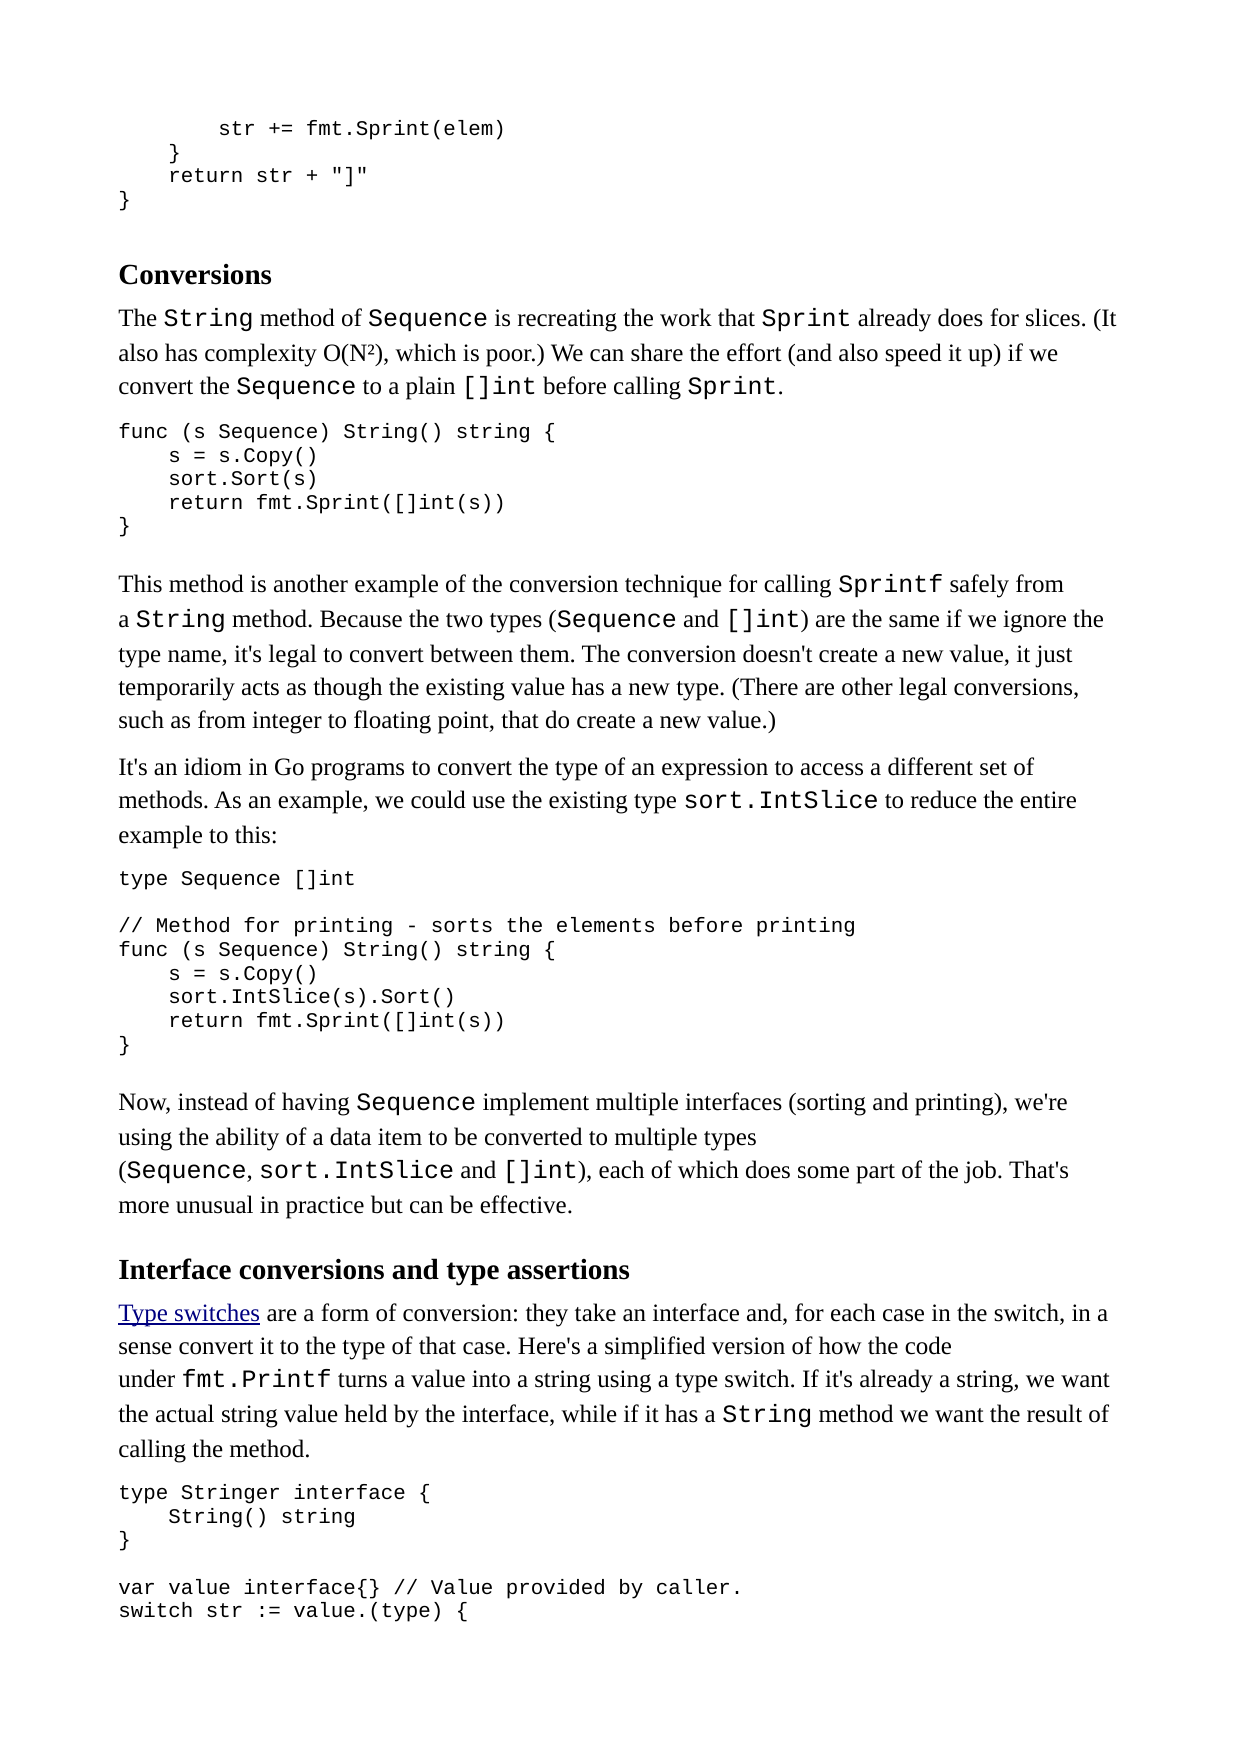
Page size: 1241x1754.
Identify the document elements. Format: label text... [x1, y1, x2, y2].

text var value interface{} // Value provided by caller. [118, 1577, 1122, 1600]
text func (s Sequence) String() string { [118, 939, 1122, 963]
text sort.IntSlice(s).Sort() [118, 986, 1122, 1010]
text return fmt.Sprint([]int(s)) [118, 1010, 1122, 1034]
subtitle Interface conversions and type assertions [118, 1252, 1122, 1286]
text } [118, 142, 1122, 165]
text } [118, 1034, 1122, 1057]
text It's an idiom in Go programs to convert the type of an expression to access a different set of methods. As an example, we could use the existing type sort.IntSlice to reduce the entire example to this: [118, 752, 1122, 849]
text } [118, 189, 1122, 213]
text Type switches are a form of conversion: they take an interface and, for each case in the switch, in a sense convert it to the type of that case. Here's a simplified version of how the code under fmt.Printf turns a value into a string using a type switch. If it's already a string, we want the actual string value held by the interface, while if it has a String method we want the result of calling the method. [118, 1298, 1122, 1463]
text return fmt.Sprint([]int(s)) [118, 492, 1122, 516]
text Now, instead of having Sequence implement multiple interfaces (sorting and printing), we're using the ability of a data item to be converted to multiple types (Sequence, sort.IntSlice and []int), each of which does some part of the job. That's more unusual in practice but can be effective. [118, 1087, 1122, 1219]
text type Stringer interface { [118, 1482, 1122, 1506]
text switch str := value.(type) { [118, 1600, 1122, 1624]
text // Method for printing - sorts the elements before printing [118, 916, 1122, 939]
text sort.Sort(s) [118, 468, 1122, 492]
text s = s.Copy() [118, 444, 1122, 468]
text type Sequence []int [118, 868, 1122, 892]
text func (s Sequence) String() string { [118, 421, 1122, 444]
text This method is another example of the conversion technique for calling Sprintf safely from a String method. Because the two types (Sequence and []int) are the same if we ignore the type name, it's legal to convert between them. The conversion doesn't create a new value, it just temporarily acts as though the existing value has a new type. (There are other legal conversions, such as from integer to floating point, that do create a new value.) [118, 569, 1122, 734]
text return str + "]" [118, 165, 1122, 189]
text The String method of Sequence is recreating the work that Sprint already does for slices. (It also has complexity O(N²), which is poor.) We can share the effort (and also speed it up) if we convert the Sequence to a plain []int before calling Sprint. [118, 303, 1122, 402]
subtitle Conversions [118, 257, 1122, 290]
text } [118, 516, 1122, 539]
text String() string [118, 1506, 1122, 1529]
text s = s.Copy() [118, 963, 1122, 986]
text str += fmt.Sprint(elem) [118, 118, 1122, 142]
text } [118, 1529, 1122, 1553]
